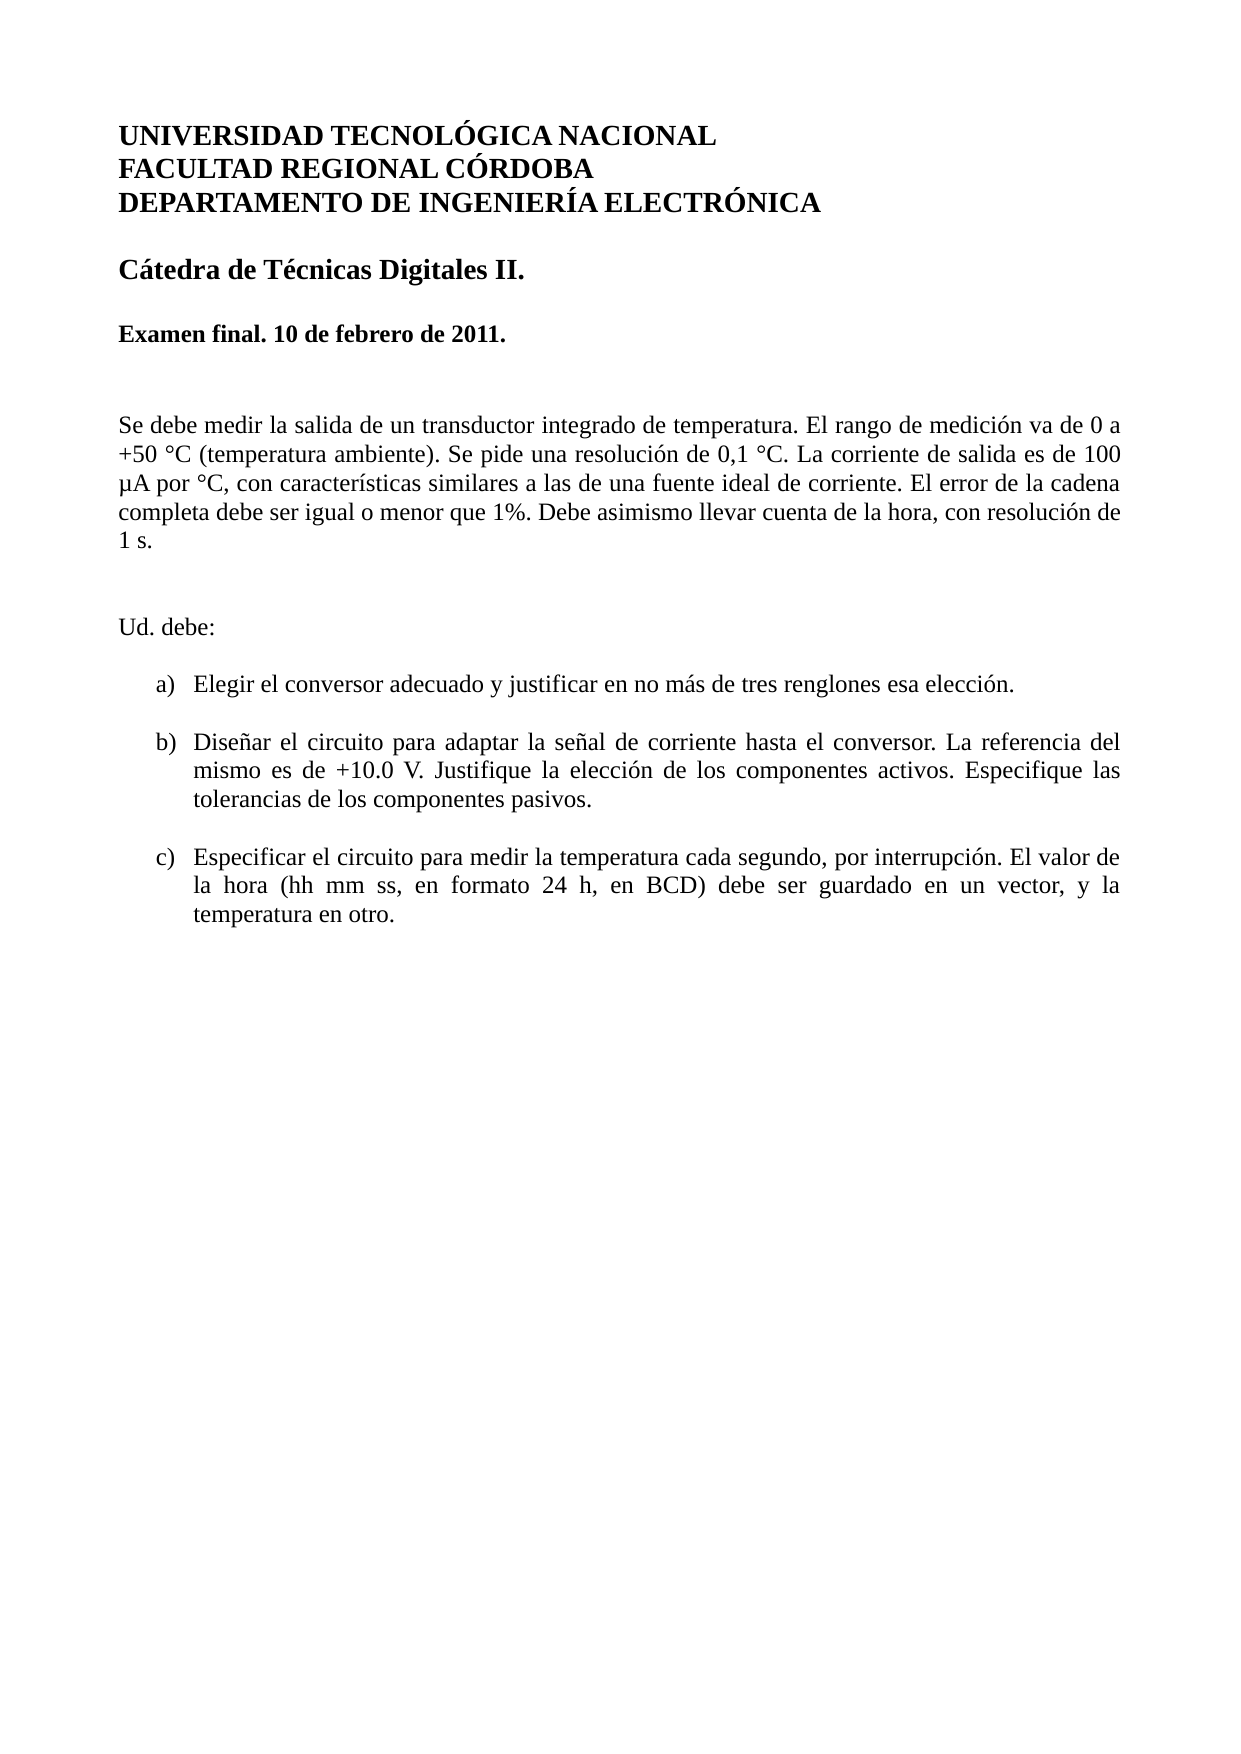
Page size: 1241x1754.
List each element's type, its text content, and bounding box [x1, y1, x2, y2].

text Ud. debe: [118, 612, 1122, 640]
text UNIVERSIDAD TECNOLÓGICA NACIONAL [118, 118, 1122, 152]
list Diseñar el circuito para adaptar la señal de corriente hasta el conversor. La referencia del mismo es de +10.0 V. Justifique la elección de los componentes activos. Especifique las tolerancias de los componentes pasivos. [156, 727, 1122, 813]
list Especificar el circuito para medir la temperatura cada segundo, por interrupción. El valor de la hora (hh mm ss, en formato 24 h, en BCD) debe ser guardado en un vector, y la temperatura en otro. [156, 842, 1122, 928]
list Elegir el conversor adecuado y justificar en no más de tres renglones esa elección. [156, 669, 1122, 698]
text DEPARTAMENTO DE INGENIERÍA ELECTRÓNICA [118, 185, 1122, 219]
text Se debe medir la salida de un transductor integrado de temperatura. El rango de medición va de 0 a +50 °C (temperatura ambiente). Se pide una resolución de 0,1 °C. La corriente de salida es de 100 µA por °C, con características similares a las de una fuente ideal de corriente. El error de la cadena completa debe ser igual o menor que 1%. Debe asimismo llevar cuenta de la hora, con resolución de 1 s. [118, 410, 1122, 554]
text Cátedra de Técnicas Digitales II. [118, 252, 1122, 286]
text FACULTAD REGIONAL CÓRDOBA [118, 152, 1122, 185]
text Examen final. 10 de febrero de 2011. [118, 319, 1122, 348]
